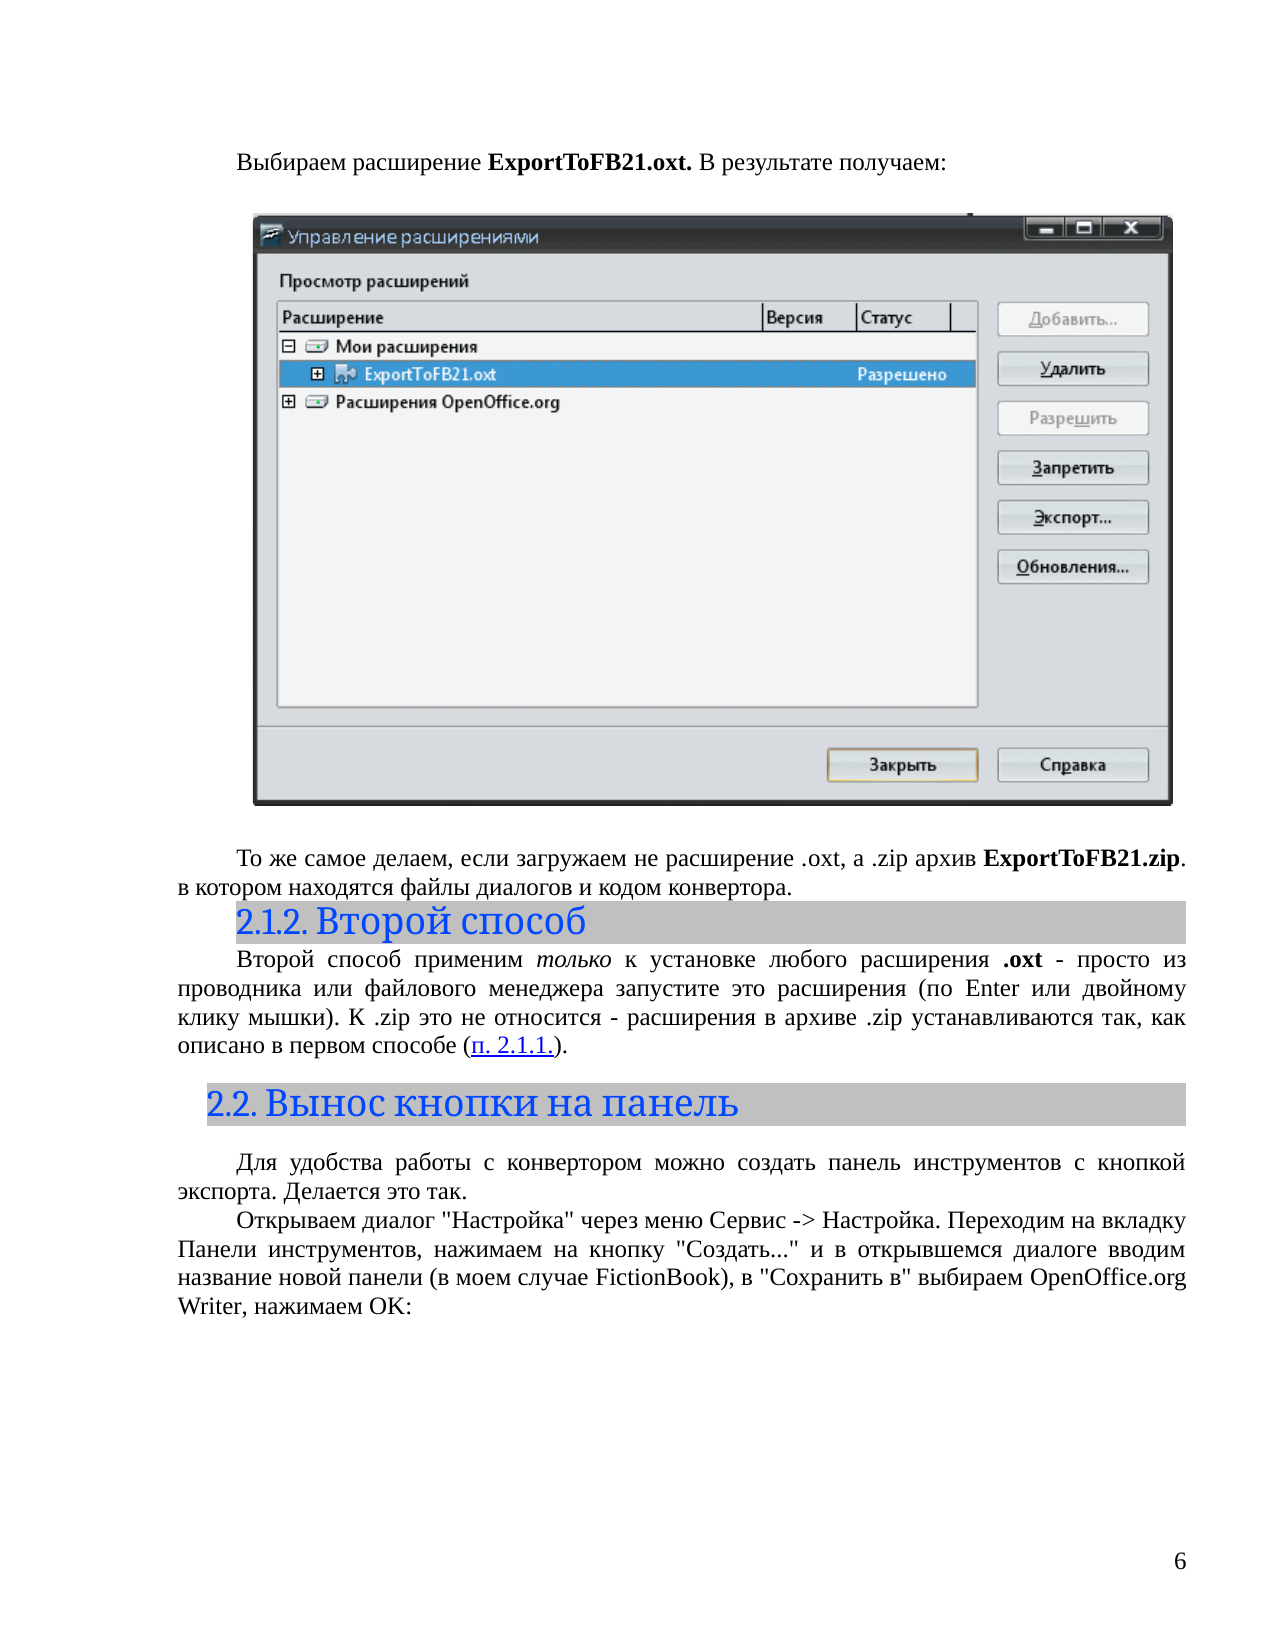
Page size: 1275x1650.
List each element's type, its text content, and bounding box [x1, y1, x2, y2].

text 2.2. Вынос кнопки на панель [207, 1083, 1186, 1126]
text 2.1.2. Второй способ [236, 901, 1186, 944]
text Второй способ применим только к установке любого расширения .oxt - просто из проводника или файлового менеджера запустите это расширения (по Enter или двойному клику мышки). К .zip это не относится - расширения в архиве .zip устанавливаются так, как описано в первом способе (п. 2.1.1.). [177, 944, 1186, 1059]
text То же самое делаем, если загружаем не расширение .oxt, а .zip архив ExportToFB21.zip. в котором находятся файлы диалогов и кодом конвертора. [177, 843, 1186, 901]
picture [252, 213, 1173, 806]
text Для удобства работы с конвертором можно создать панель инструментов с кнопкой экспорта. Делается это так. [177, 1147, 1186, 1205]
text Открываем диалог "Настройка" через меню Сервис -> Настройка. Переходим на вкладку Панели инструментов, нажимаем на кнопку "Создать..." и в открывшемся диалоге вводим название новой панели (в моем случае FictionBook), в "Сохранить в" выбираем OpenOffice.org Writer, нажимаем OK: [177, 1205, 1186, 1320]
text Выбираем расширение ExportToFB21.oxt. В результате получаем: [177, 147, 1186, 176]
